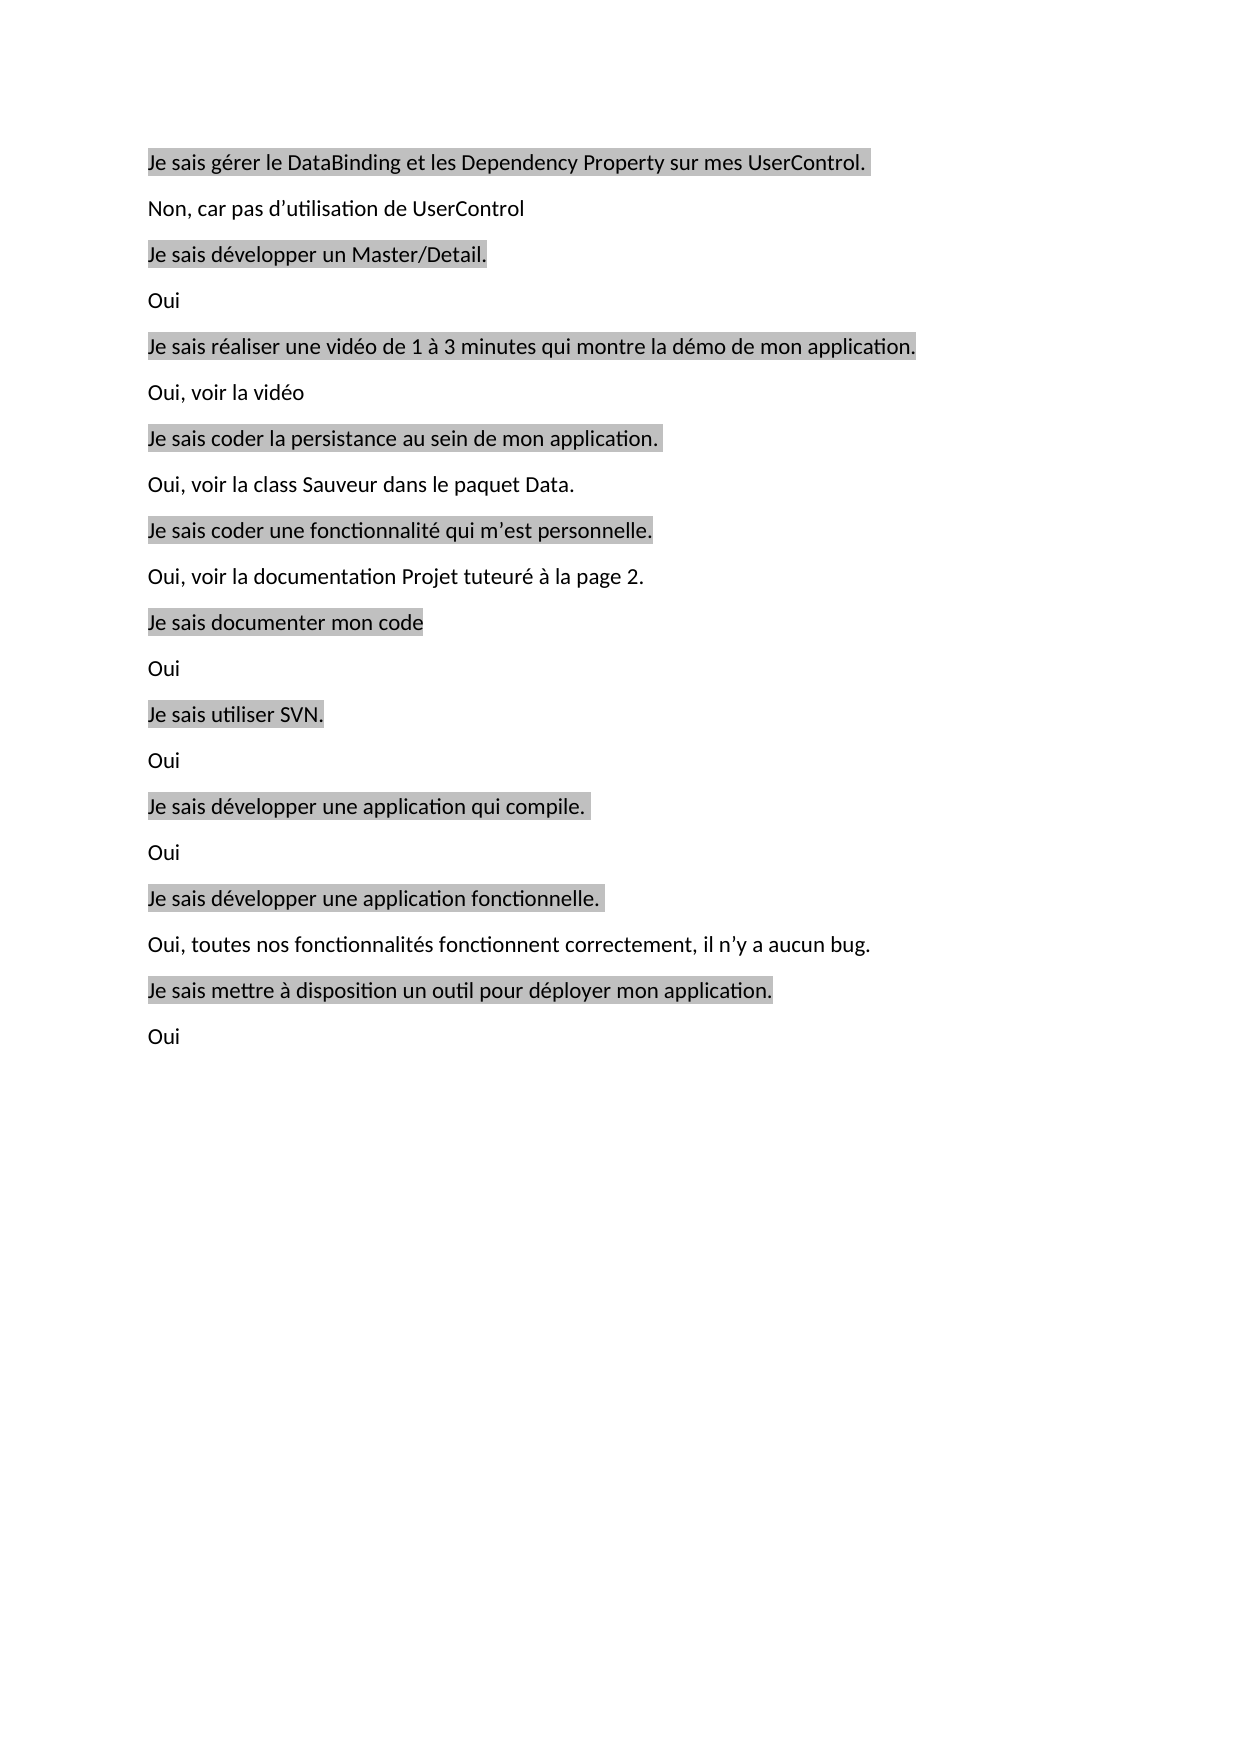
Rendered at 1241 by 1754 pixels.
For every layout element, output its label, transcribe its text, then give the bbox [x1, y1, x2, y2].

text Je sais coder une fonctionnalité qui m’est personnelle. [148, 516, 1093, 544]
text Oui [148, 286, 1093, 314]
text Oui, voir la class Sauveur dans le paquet Data. [148, 470, 1093, 498]
text Oui [148, 746, 1093, 774]
text Je sais réaliser une vidéo de 1 à 3 minutes qui montre la démo de mon application. [148, 332, 1093, 360]
text Je sais développer une application fonctionnelle. [148, 884, 1093, 912]
text Je sais développer une application qui compile. [148, 792, 1093, 820]
text Oui, voir la vidéo [148, 378, 1093, 406]
text Je sais gérer le DataBinding et les Dependency Property sur mes UserControl. [148, 148, 1093, 176]
text Je sais documenter mon code [148, 608, 1093, 636]
text Je sais utiliser SVN. [148, 700, 1093, 728]
text Je sais mettre à disposition un outil pour déployer mon application. [148, 976, 1093, 1004]
text Oui [148, 838, 1093, 866]
text Oui [148, 1022, 1093, 1050]
text Oui, toutes nos fonctionnalités fonctionnent correctement, il n’y a aucun bug. [148, 930, 1093, 958]
text Oui [148, 654, 1093, 682]
text Non, car pas d’utilisation de UserControl [148, 194, 1093, 222]
text Je sais développer un Master/Detail. [148, 240, 1093, 268]
text Oui, voir la documentation Projet tuteuré à la page 2. [148, 562, 1093, 590]
text Je sais coder la persistance au sein de mon application. [148, 424, 1093, 452]
